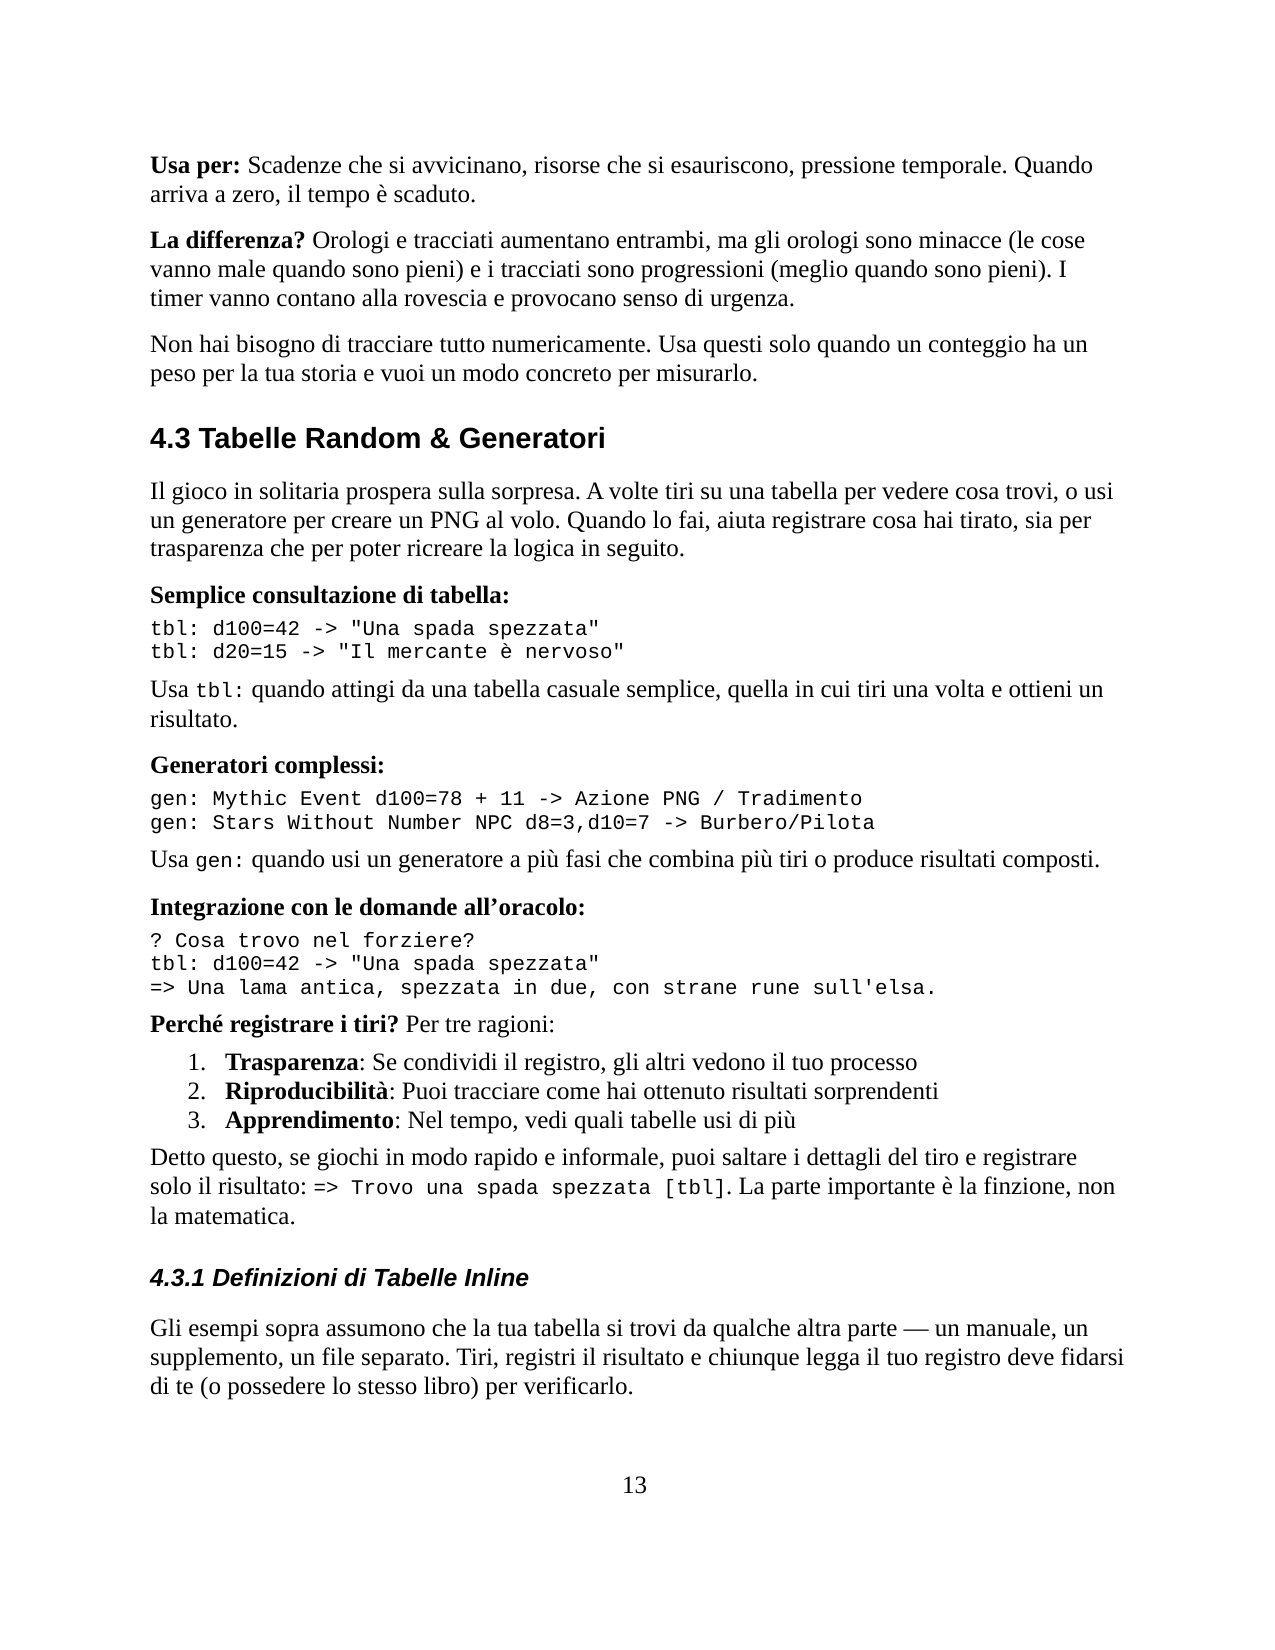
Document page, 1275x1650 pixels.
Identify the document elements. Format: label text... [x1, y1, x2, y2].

text gen: Mythic Event d100=78 + 11 -> Azione PNG / Tradimento [150, 788, 1125, 812]
list Trasparenza: Se condividi il registro, gli altri vedono il tuo processo [187, 1047, 1125, 1076]
text La differenza? Orologi e tracciati aumentano entrambi, ma gli orologi sono minacce (le cose vanno male quando sono pieni) e i tracciati sono progressioni (meglio quando sono pieni). I timer vanno contano alla rovescia e provocano senso di urgenza. [150, 225, 1125, 312]
text Semplice consultazione di tabella: [150, 580, 1125, 609]
text tbl: d20=15 -> "Il mercante è nervoso" [150, 642, 1125, 665]
subtitle 4.3 Tabelle Random & Generatori [150, 421, 1125, 454]
list Riproducibilità: Puoi tracciare come hai ottenuto risultati sorprendenti [187, 1076, 1125, 1105]
text Detto questo, se giochi in modo rapido e informale, puoi saltare i dettagli del tiro e registrare solo il risultato: => Trovo una spada spezzata [tbl]. La parte importante è la finzione, non la matematica. [150, 1142, 1125, 1229]
text Perché registrare i tiri? Per tre ragioni: [150, 1009, 1125, 1038]
subtitle 4.3.1 Definizioni di Tabelle Inline [150, 1263, 1125, 1292]
text ? Cosa trovo nel forziere? [150, 929, 1125, 953]
text => Una lama antica, spezzata in due, con strane rune sull'elsa. [150, 977, 1125, 1001]
list Apprendimento: Nel tempo, vedi quali tabelle usi di più [187, 1105, 1125, 1133]
text Integrazione con le domande all’oracolo: [150, 892, 1125, 921]
text tbl: d100=42 -> "Una spada spezzata" [150, 953, 1125, 977]
text Usa tbl: quando attingi da una tabella casuale semplice, quella in cui tiri una volta e ottieni un risultato. [150, 674, 1125, 732]
text Non hai bisogno di tracciare tutto numericamente. Usa questi solo quando un conteggio ha un peso per la tua storia e vuoi un modo concreto per misurarlo. [150, 329, 1125, 387]
text gen: Stars Without Number NPC d8=3,d10=7 -> Burbero/Pilota [150, 812, 1125, 835]
text Generatori complessi: [150, 750, 1125, 779]
text tbl: d100=42 -> "Una spada spezzata" [150, 618, 1125, 642]
text Gli esempi sopra assumono che la tua tabella si trovi da qualche altra parte — un manuale, un supplemento, un file separato. Tiri, registri il risultato e chiunque legga il tuo registro deve fidarsi di te (o possedere lo stesso libro) per verificarlo. [150, 1313, 1125, 1400]
text Il gioco in solitaria prospera sulla sorpresa. A volte tiri su una tabella per vedere cosa trovi, o usi un generatore per creare un PNG al volo. Quando lo fai, aiuta registrare cosa hai tirato, sia per trasparenza che per poter ricreare la logica in seguito. [150, 476, 1125, 562]
text Usa per: Scadenze che si avvicinano, risorse che si esauriscono, pressione temporale. Quando arriva a zero, il tempo è scaduto. [150, 150, 1125, 207]
text Usa gen: quando usi un generatore a più fasi che combina più tiri o produce risultati composti. [150, 844, 1125, 874]
